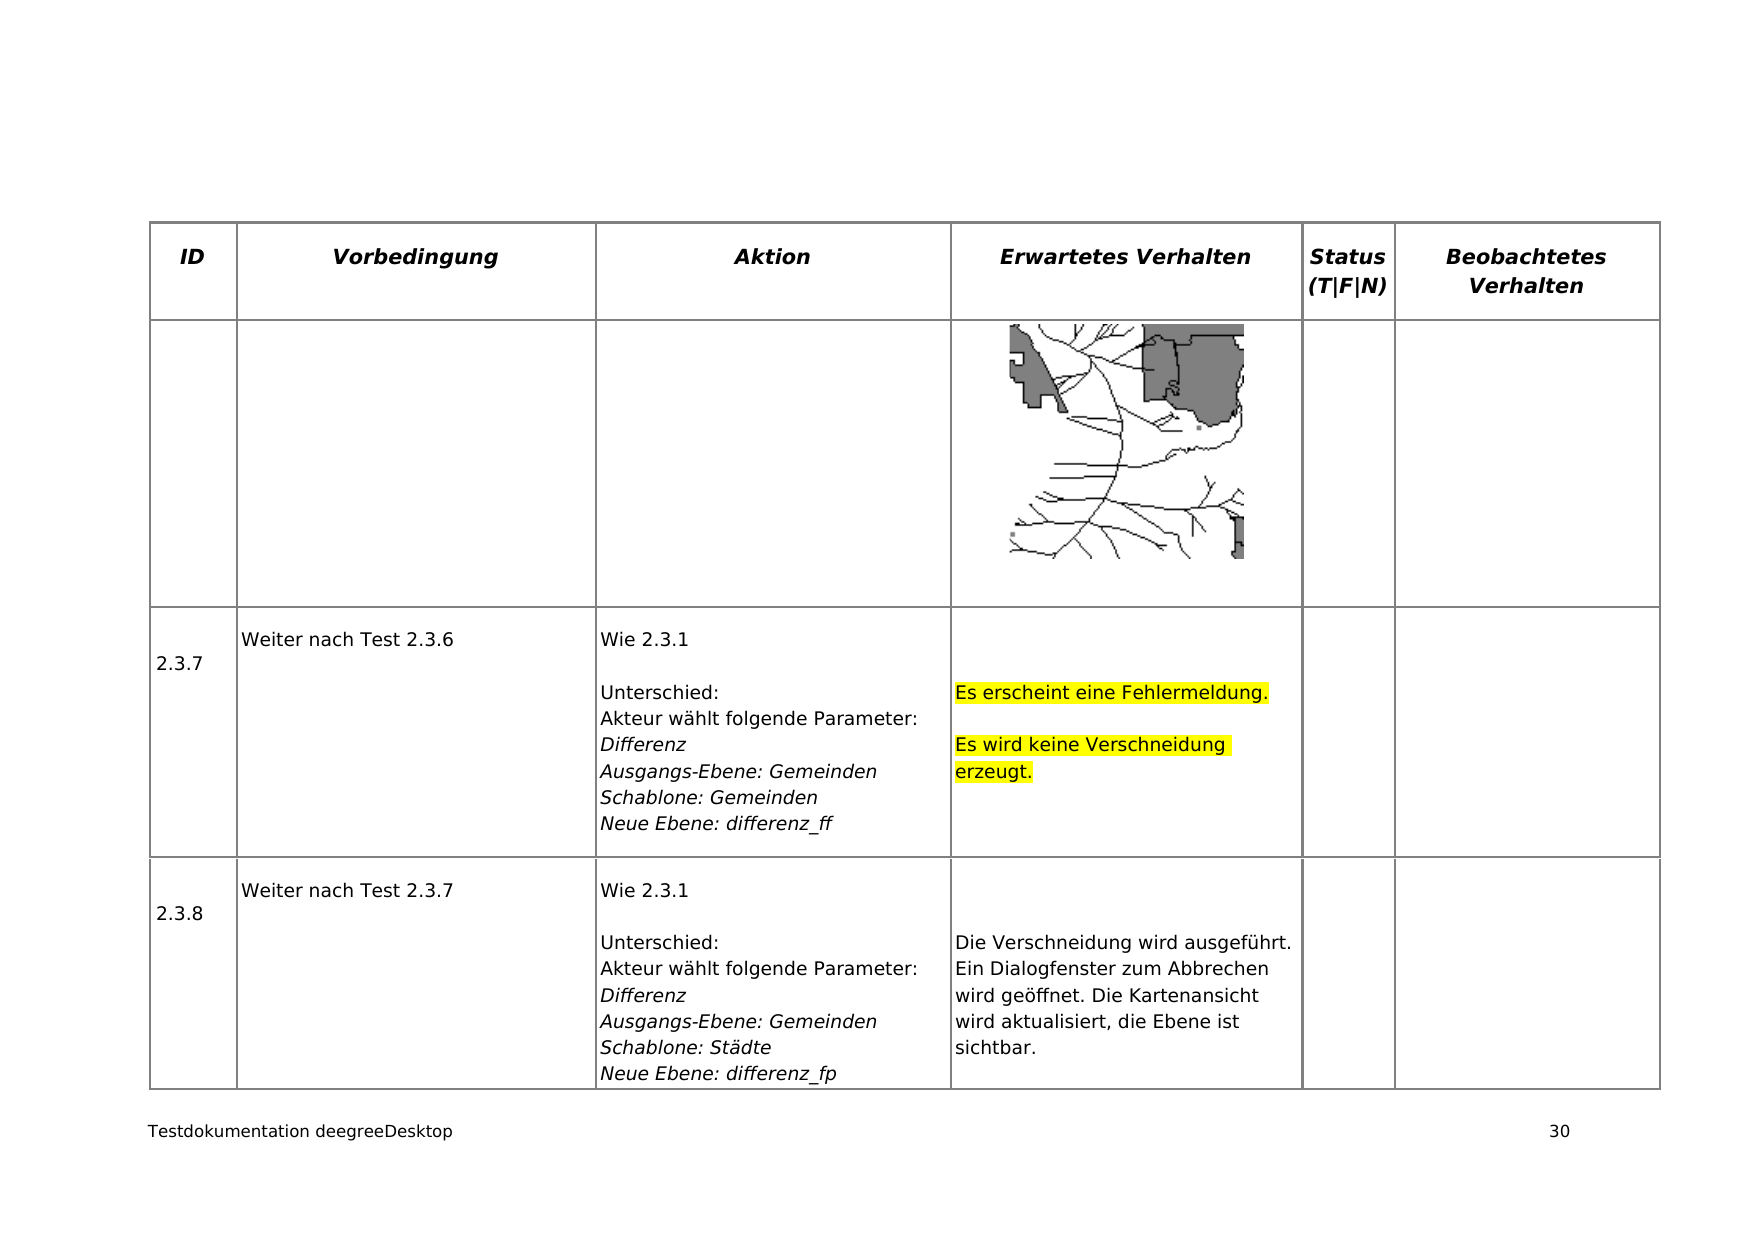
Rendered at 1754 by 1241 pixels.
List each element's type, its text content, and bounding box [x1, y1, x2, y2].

table_cell Weiter nach Test 2.3.6 [238, 608, 595, 856]
table_cell Die Verschneidung wird ausgeführt. Ein Dialogfenster zum Abbrechen wird geöffnet. Die Kartenansicht wird aktualisiert, die Ebene ist sichtbar. [952, 859, 1301, 1088]
table_cell Es erscheint eine Fehlermeldung. Es wird keine Verschneidung erzeugt. [952, 608, 1301, 856]
table_header Aktion [597, 224, 950, 319]
table_cell [1396, 859, 1659, 1088]
table_cell [1304, 321, 1394, 606]
table_cell [1396, 608, 1659, 856]
table_header Erwartetes Verhalten [952, 224, 1301, 319]
table_cell [151, 608, 236, 856]
table_cell [952, 321, 1301, 606]
table_cell Wie 2.3.1 Unterschied: Akteur wählt folgende Parameter: Differenz Ausgangs-Ebene: Gemeinden Schablone: Gemeinden Neue Ebene: differenz_ff [597, 608, 950, 856]
table_header ID [151, 224, 236, 319]
table_cell [151, 321, 236, 606]
table_cell Weiter nach Test 2.3.7 [238, 859, 595, 1088]
table_cell [1304, 608, 1394, 856]
table_cell [238, 321, 595, 606]
table_header Beobachtetes Verhalten [1396, 224, 1659, 319]
table_header Status (T|F|N) [1304, 224, 1394, 319]
table_cell [151, 859, 236, 1088]
table_cell [597, 321, 950, 606]
table_cell [1304, 859, 1394, 1088]
table_header Vorbedingung [238, 224, 595, 319]
table_cell [1396, 321, 1659, 606]
picture [1009, 324, 1244, 559]
table_cell Wie 2.3.1 Unterschied: Akteur wählt folgende Parameter: Differenz Ausgangs-Ebene: Gemeinden Schablone: Städte Neue Ebene: differenz_fp [597, 859, 950, 1088]
